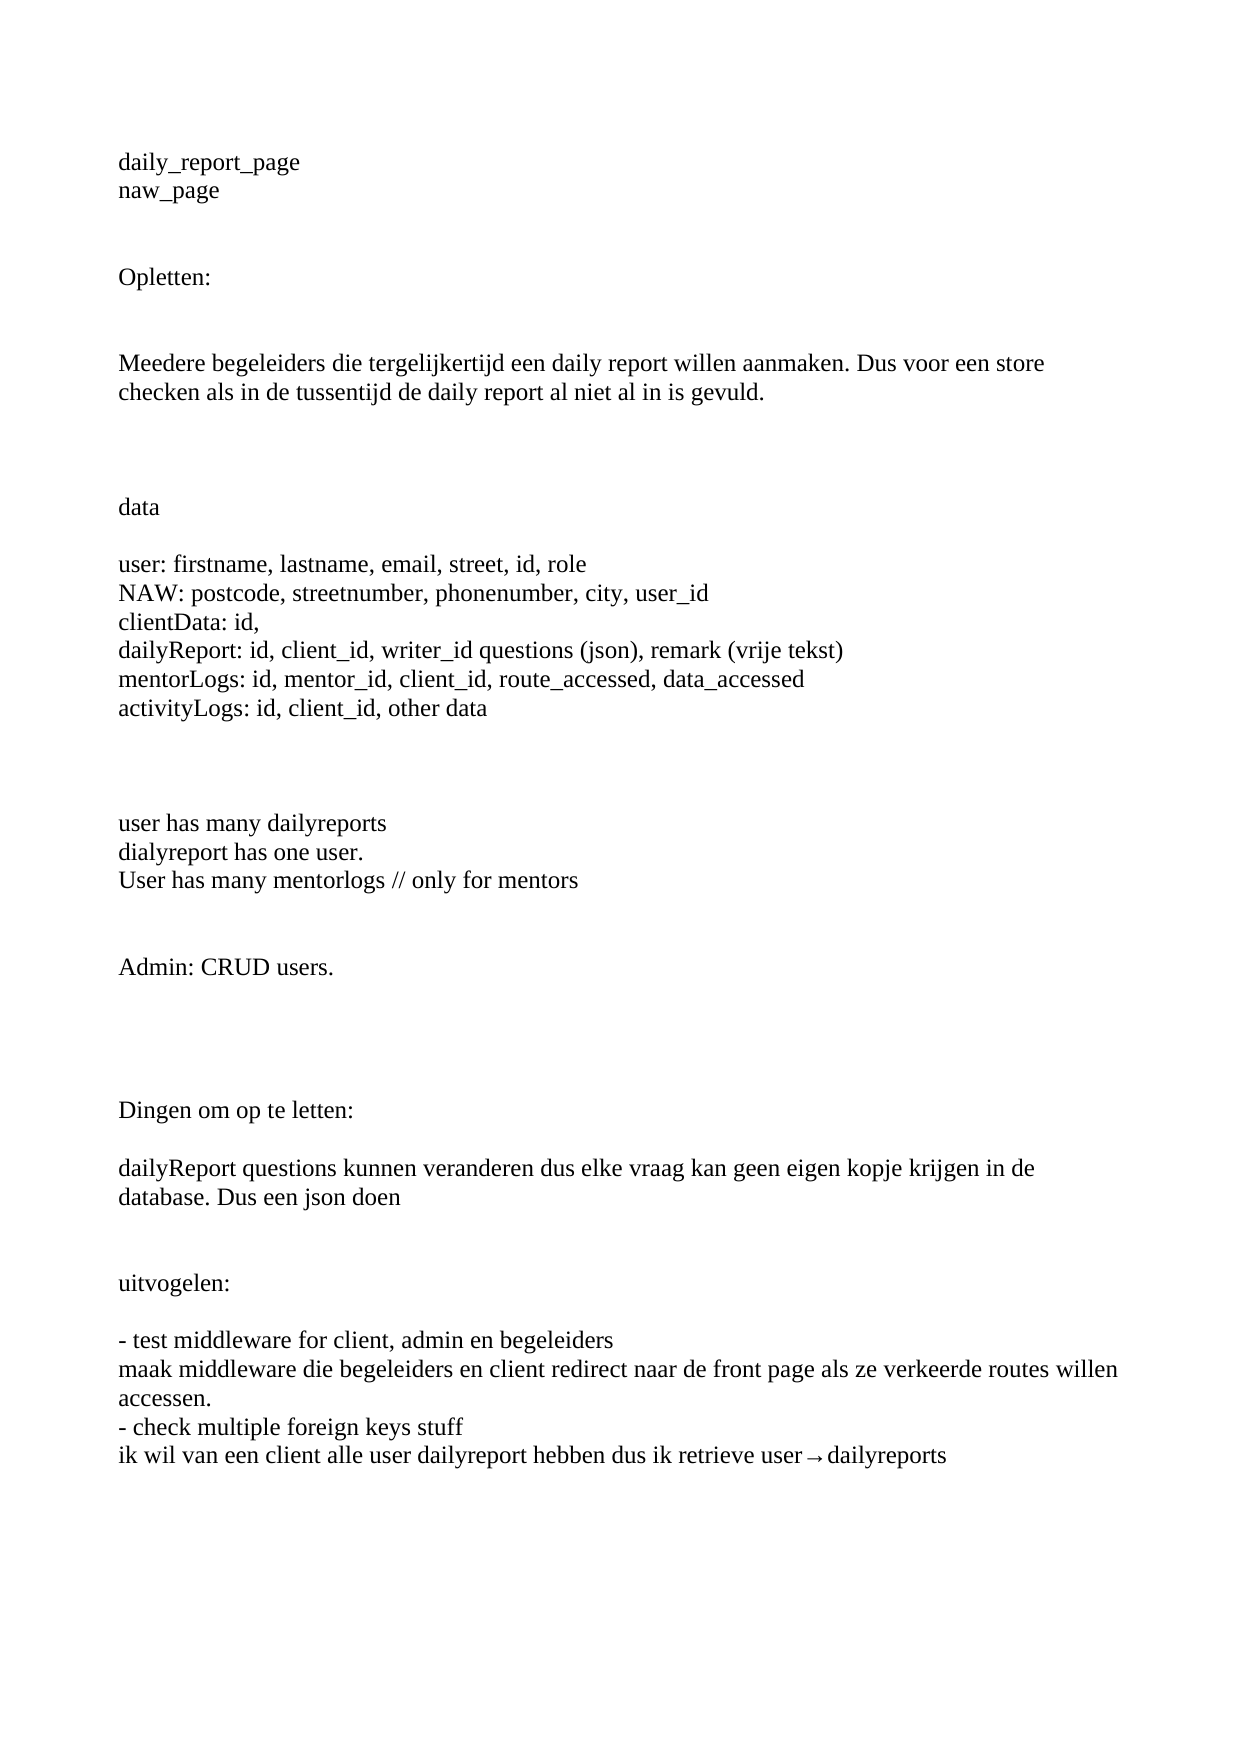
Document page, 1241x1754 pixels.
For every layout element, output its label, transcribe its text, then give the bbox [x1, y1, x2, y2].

text naw_page [118, 176, 1122, 204]
text Admin: CRUD users. [118, 952, 1122, 981]
text activityLogs: id, client_id, other data [118, 693, 1122, 722]
text NAW: postcode, streetnumber, phonenumber, city, user_id [118, 578, 1122, 607]
text dailyReport: id, client_id, writer_id questions (json), remark (vrije tekst) [118, 636, 1122, 664]
text ik wil van een client alle user dailyreport hebben dus ik retrieve user→dailyreports [118, 1441, 1122, 1469]
text dialyreport has one user. [118, 837, 1122, 866]
text mentorLogs: id, mentor_id, client_id, route_accessed, data_accessed [118, 664, 1122, 693]
text clientData: id, [118, 607, 1122, 636]
text - test middleware for client, admin en begeleiders [118, 1326, 1122, 1354]
text data [118, 492, 1122, 521]
text Dingen om op te letten: [118, 1096, 1122, 1124]
text user has many dailyreports [118, 808, 1122, 837]
text Opletten: [118, 262, 1122, 291]
text Meedere begeleiders die tergelijkertijd een daily report willen aanmaken. Dus voor een store checken als in de tussentijd de daily report al niet al in is gevuld. [118, 348, 1122, 406]
text uitvogelen: [118, 1268, 1122, 1297]
text dailyReport questions kunnen veranderen dus elke vraag kan geen eigen kopje krijgen in de database. Dus een json doen [118, 1153, 1122, 1211]
text daily_report_page [118, 147, 1122, 176]
text maak middleware die begeleiders en client redirect naar de front page als ze verkeerde routes willen accessen. [118, 1354, 1122, 1412]
text user: firstname, lastname, email, street, id, role [118, 549, 1122, 578]
text User has many mentorlogs // only for mentors [118, 866, 1122, 894]
text - check multiple foreign keys stuff [118, 1412, 1122, 1441]
